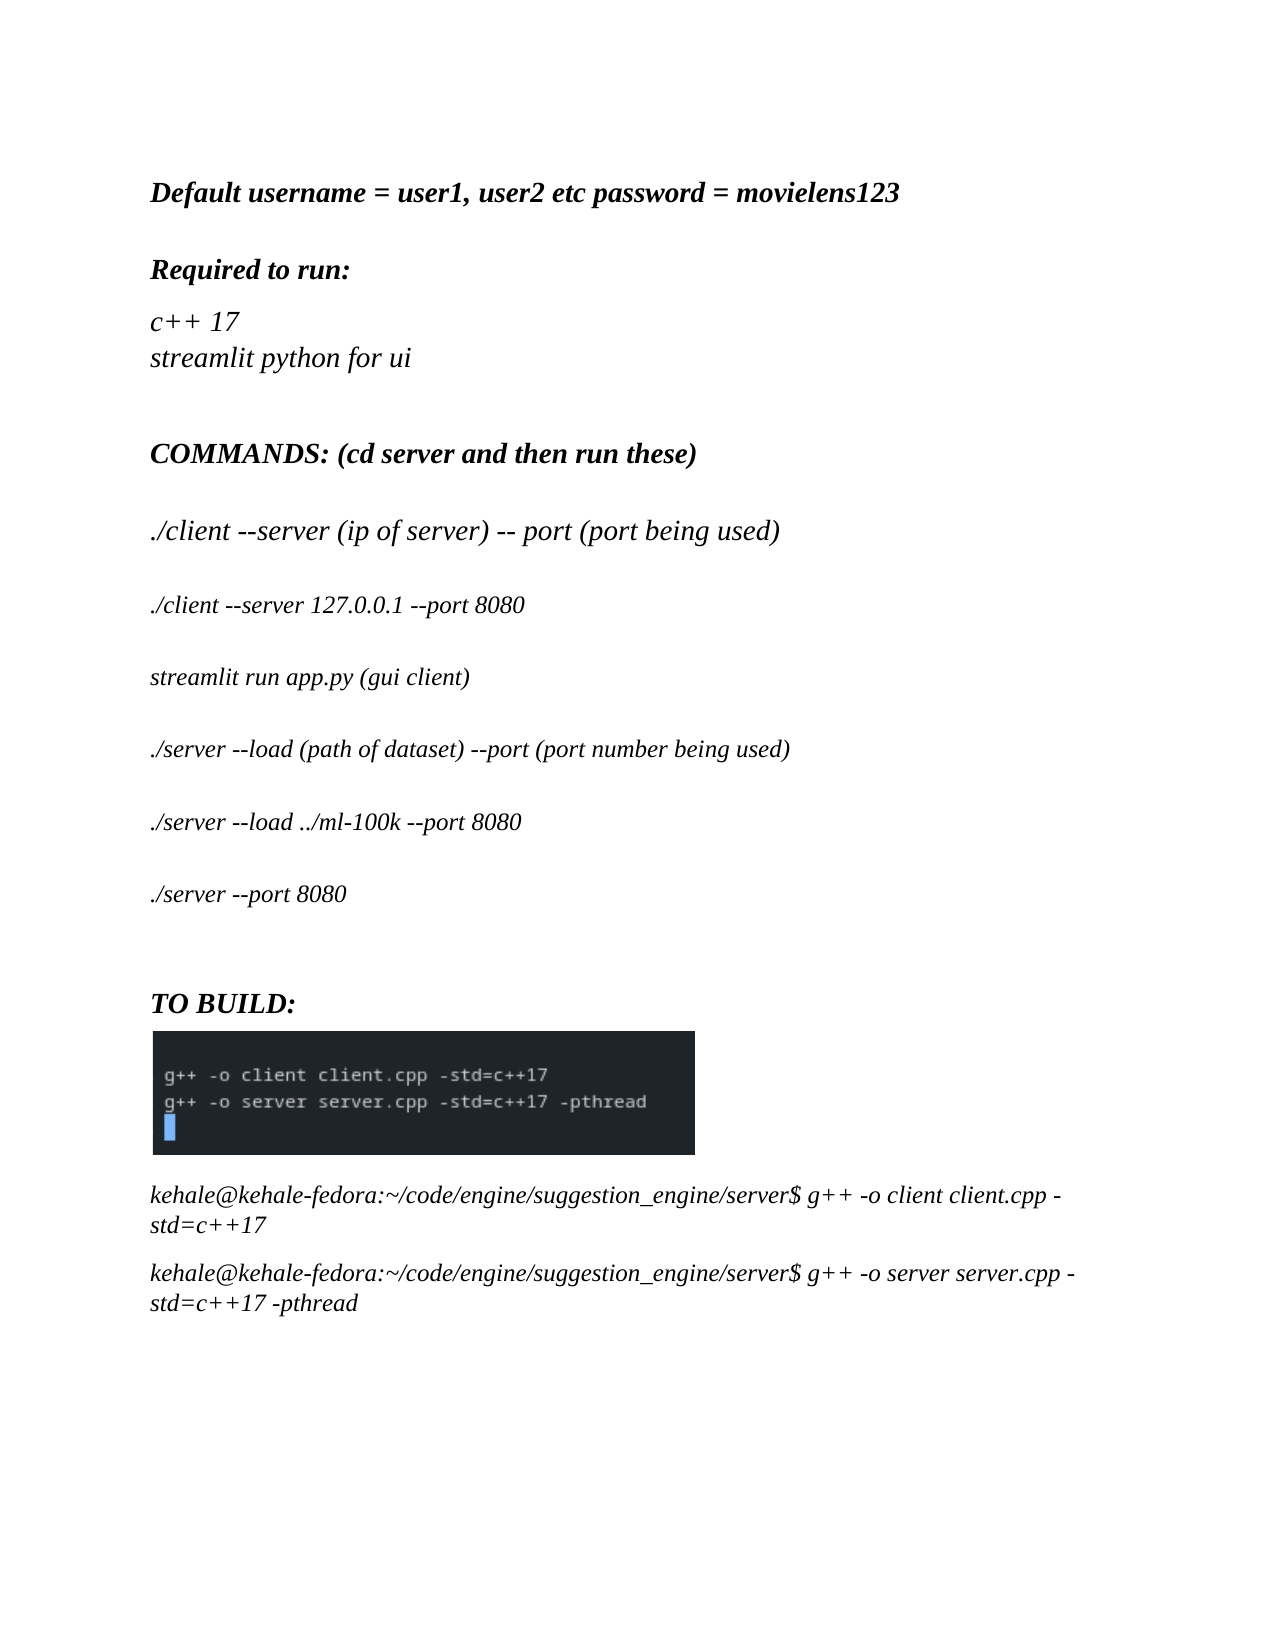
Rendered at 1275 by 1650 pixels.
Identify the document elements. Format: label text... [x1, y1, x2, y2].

text Required to run: [150, 252, 1125, 286]
text c++ 17 [150, 304, 1125, 338]
text kehale@kehale-fedora:~/code/engine/suggestion_engine/server$ g++ -o client client.cpp -std=c++17 [150, 1180, 1125, 1239]
text ./server --port 8080 [150, 879, 1125, 907]
text ./client --server 127.0.0.1 --port 8080 [150, 590, 1125, 619]
text ./server --load (path of dataset) --port (port number being used) [150, 734, 1125, 763]
text kehale@kehale-fedora:~/code/engine/suggestion_engine/server$ g++ -o server server.cpp -std=c++17 -pthread [150, 1258, 1125, 1317]
text streamlit python for ui [150, 340, 1125, 373]
text streamlit run app.py (gui client) [150, 662, 1125, 691]
text COMMANDS: (cd server and then run these) [150, 436, 1125, 469]
text ./server --load ../ml-100k --port 8080 [150, 807, 1125, 835]
text TO BUILD: [150, 951, 1125, 1020]
text ./client --server (ip of server) -- port (port being used) [150, 513, 1125, 547]
picture [152, 1031, 695, 1155]
text Default username = user1, user2 etc password = movielens123 [150, 175, 1125, 208]
